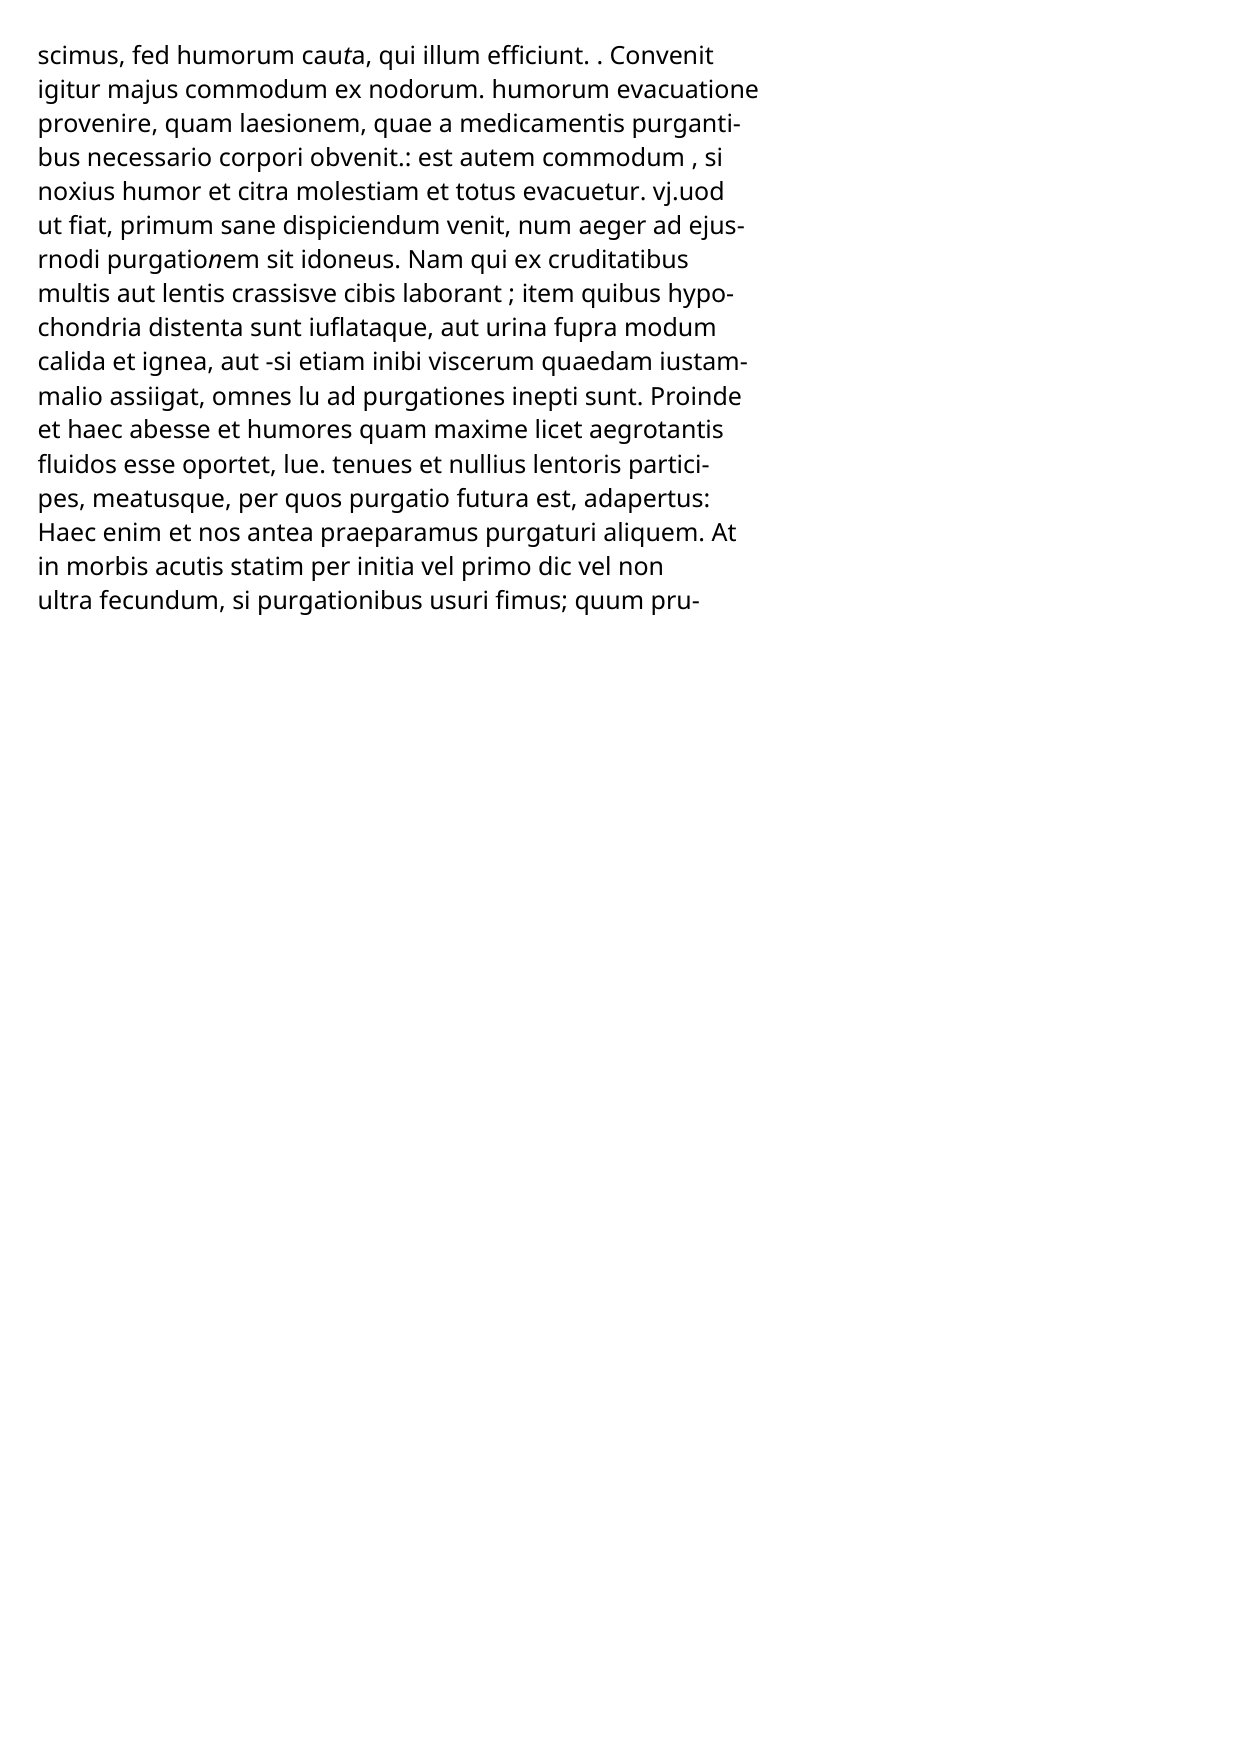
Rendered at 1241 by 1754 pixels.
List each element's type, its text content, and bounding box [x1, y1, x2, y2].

text scimus, fed humorum cauta, qui illum efficiunt. . Convenit igitur majus commodum ex nodorum. humorum evacuatione provenire, quam laesionem, quae a medicamentis purganti- bus necessario corpori obvenit.: est autem commodum , si noxius humor et citra molestiam et totus evacuetur. vj.uod ut fiat, primum sane dispiciendum venit, num aeger ad ejus- rnodi purgationem sit idoneus. Nam qui ex cruditatibus multis aut lentis crassisve cibis laborant ; item quibus hypo- chondria distenta sunt iuflataque, aut urina fupra modum calida et ignea, aut -si etiam inibi viscerum quaedam iustam- malio assiigat, omnes lu ad purgationes inepti sunt. Proinde et haec abesse et humores quam maxime licet aegrotantis fluidos esse oportet, lue. tenues et nullius lentoris partici- pes, meatusque, per quos purgatio futura est, adapertus: Haec enim et nos antea praeparamus purgaturi aliquem. At in morbis acutis statim per initia vel primo dic vel non ultra fecundum, si purgationibus usuri fimus; quum pru- [37, 37, 1203, 617]
